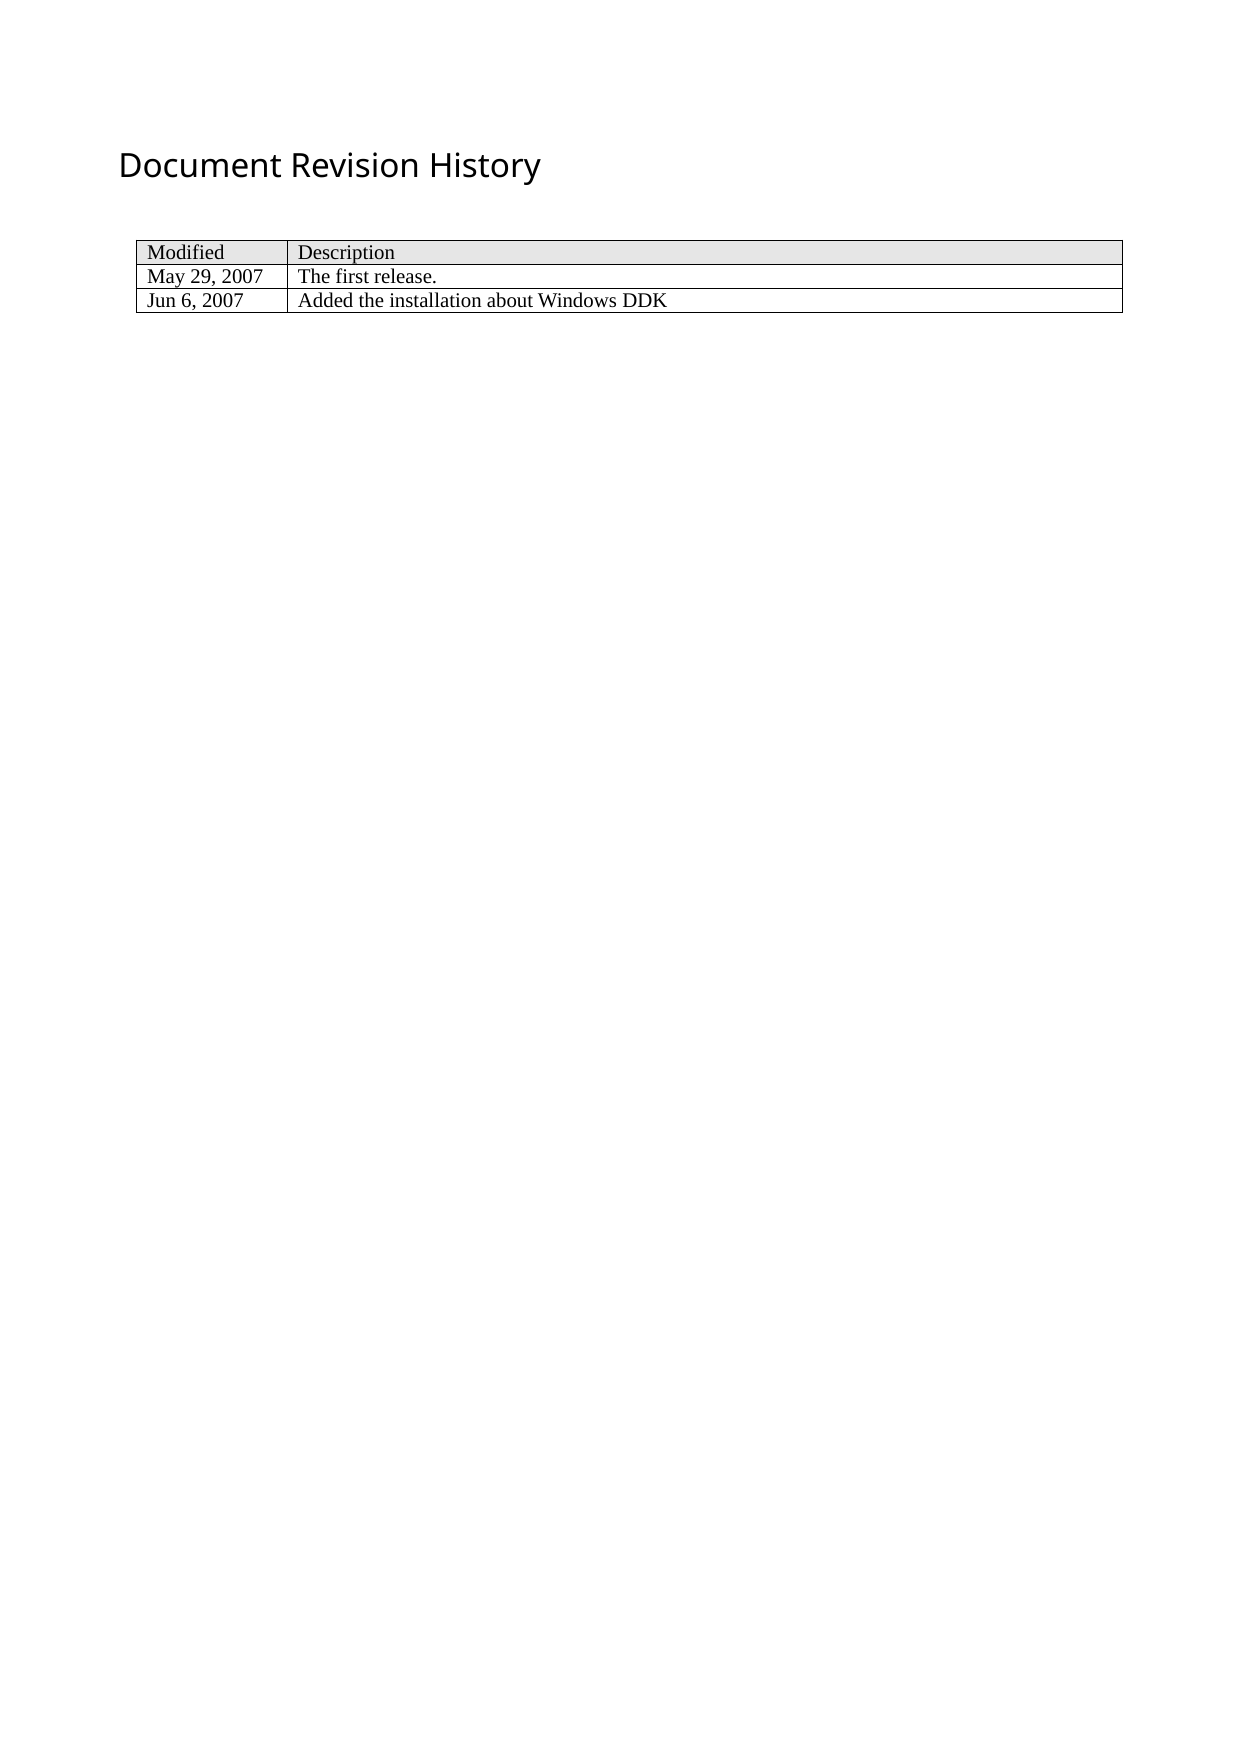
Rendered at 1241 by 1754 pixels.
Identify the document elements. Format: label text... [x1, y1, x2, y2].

table_cell May 29, 2007 [137, 265, 287, 288]
text Document Revision History [118, 127, 1122, 202]
table_header Modified [137, 241, 287, 264]
table_cell Added the installation about Windows DDK [288, 289, 1122, 312]
table_cell The first release. [288, 265, 1122, 288]
table_cell Jun 6, 2007 [137, 289, 287, 312]
table_header Description [288, 241, 1122, 264]
